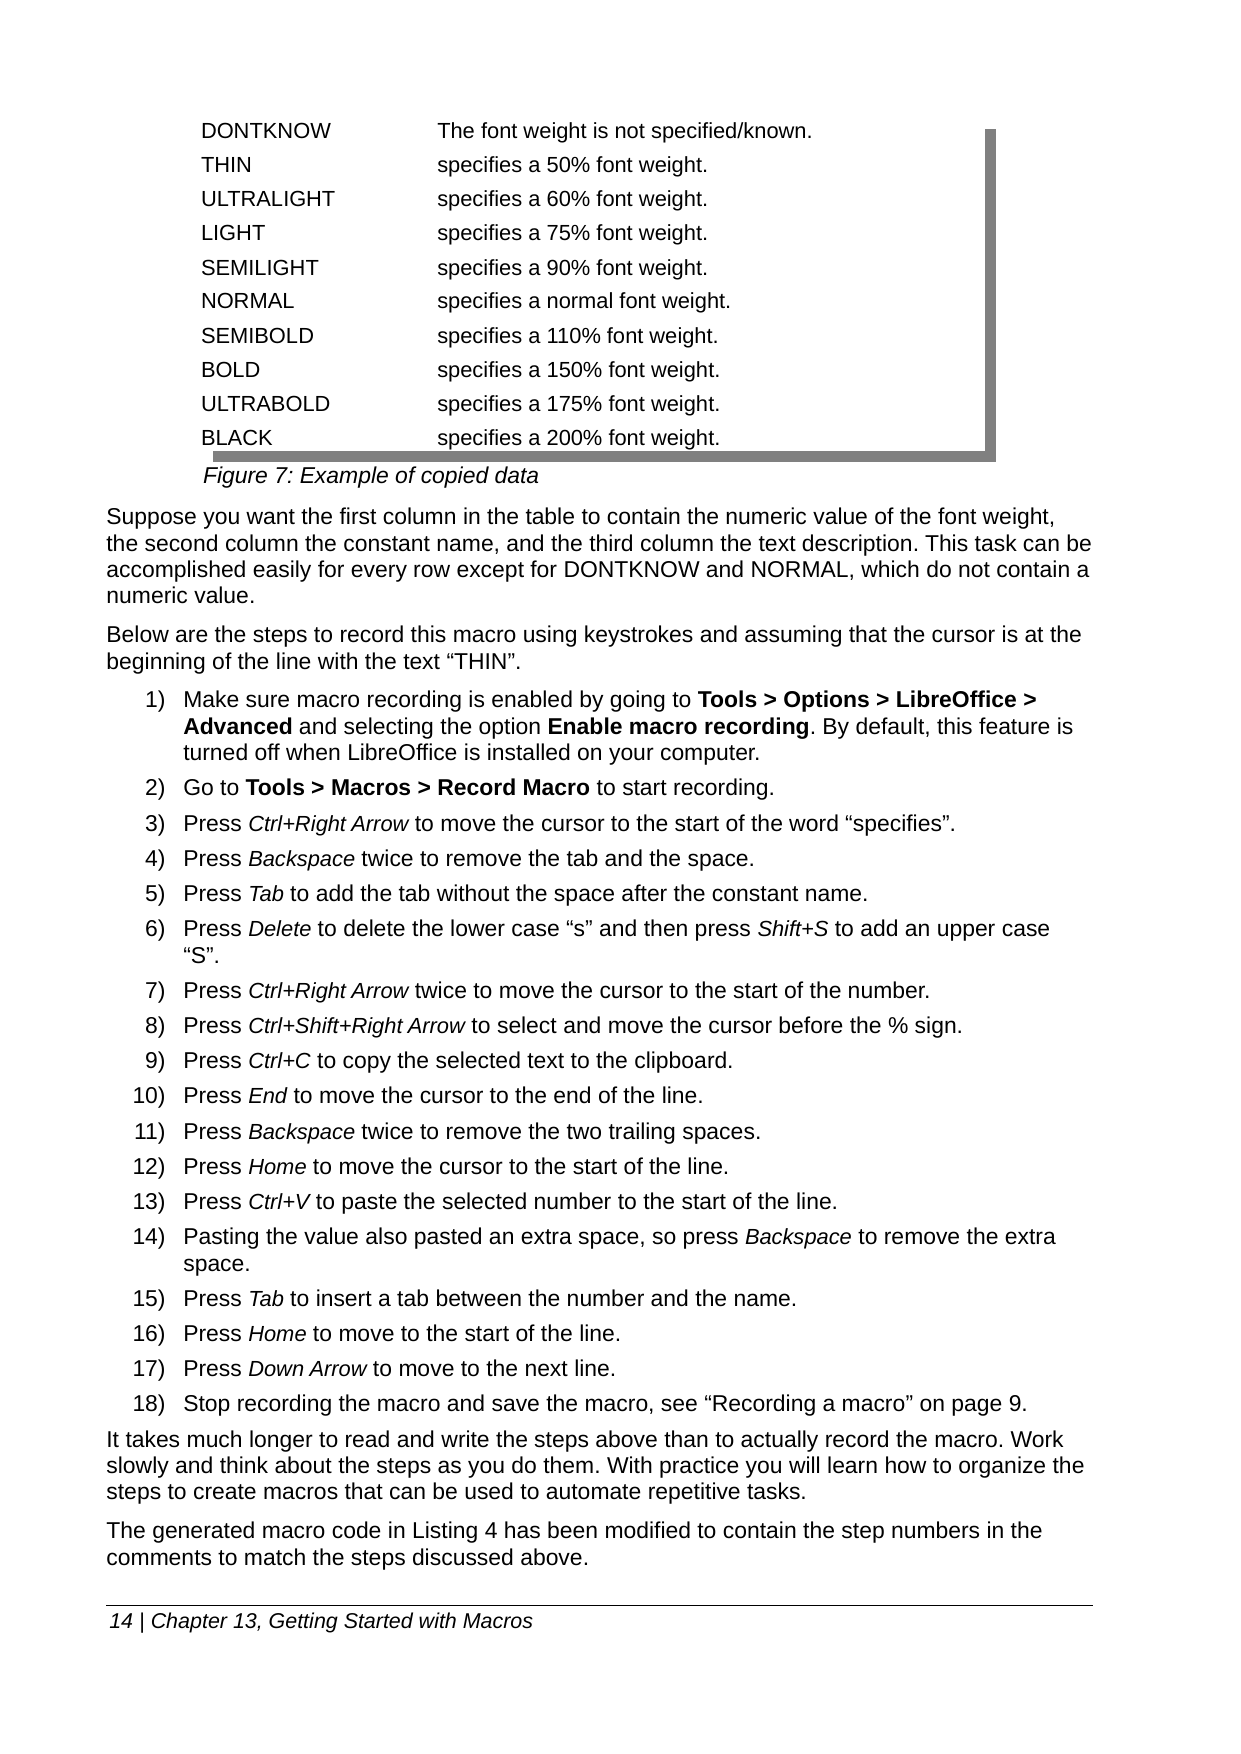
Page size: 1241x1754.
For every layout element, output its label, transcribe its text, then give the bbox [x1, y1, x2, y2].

table_cell BOLD [203, 357, 437, 391]
table_cell specifies a 75% font weight. [437, 220, 985, 254]
list Make sure macro recording is enabled by going to Tools > Options > LibreOffice > Advanced and selecting the option Enable macro recording. By default, this feature is turned off when LibreOffice is installed on your computer. [165, 686, 1093, 766]
table_cell specifies a 50% font weight. [437, 152, 985, 186]
table_header DONTKNOW [203, 118, 437, 152]
table_cell ULTRABOLD [203, 391, 437, 425]
table_cell BLACK [203, 425, 437, 459]
list Pasting the value also pasted an extra space, so press Backspace to remove the extra space. [165, 1223, 1093, 1276]
list Press End to move the cursor to the end of the line. [165, 1082, 1093, 1109]
table_cell SEMIBOLD [203, 323, 437, 357]
table_cell specifies a 150% font weight. [437, 357, 985, 391]
text It takes much longer to read and write the steps above than to actually record the macro. Work slowly and think about the steps as you do them. With practice you will learn how to organize the steps to create macros that can be used to automate repetitive tasks. [106, 1426, 1093, 1505]
text Below are the steps to record this macro using keystrokes and assuming that the cursor is at the beginning of the line with the text “THIN”. [106, 621, 1093, 674]
list Press Home to move to the start of the line. [165, 1320, 1093, 1346]
table_cell LIGHT [203, 220, 437, 254]
table_cell specifies a 60% font weight. [437, 186, 985, 220]
text Figure 7: Example of copied data [203, 462, 996, 488]
table_cell specifies a normal font weight. [437, 289, 985, 322]
list Go to Tools > Macros > Record Macro to start recording. [165, 774, 1093, 801]
list Press Tab to insert a tab between the number and the name. [165, 1285, 1093, 1311]
table_cell specifies a 175% font weight. [437, 391, 985, 425]
list Press Ctrl+Shift+Right Arrow to select and move the cursor before the % sign. [165, 1012, 1093, 1038]
table_cell ULTRALIGHT [203, 186, 437, 220]
table_header The font weight is not specified/known. [437, 118, 987, 152]
text Suppose you want the first column in the table to contain the numeric value of the font weight, the second column the constant name, and the third column the text description. This task can be accomplished easily for every row except for DONTKNOW and NORMAL, which do not contain a numeric value. [106, 503, 1093, 609]
list Press Ctrl+Right Arrow twice to move the cursor to the start of the number. [165, 977, 1093, 1003]
table_cell specifies a 200% font weight. [437, 425, 985, 451]
table_cell NORMAL [203, 289, 437, 322]
table_cell specifies a 110% font weight. [437, 323, 985, 357]
list Press Down Arrow to move to the next line. [165, 1355, 1093, 1382]
table_cell THIN [203, 152, 437, 186]
list Stop recording the macro and save the macro, see “Recording a macro” on page 9. [165, 1390, 1093, 1417]
list Press Ctrl+V to paste the selected number to the start of the line. [165, 1188, 1093, 1214]
list Press Home to move the cursor to the start of the line. [165, 1153, 1093, 1179]
list Press Ctrl+C to copy the selected text to the clipboard. [165, 1047, 1093, 1073]
list Press Ctrl+Right Arrow to move the cursor to the start of the word “specifies”. [165, 809, 1093, 836]
text The generated macro code in Listing 4 has been modified to contain the step numbers in the comments to match the steps discussed above. [106, 1517, 1093, 1570]
list Press Delete to delete the lower case “s” and then press Shift+S to add an upper case “S”. [165, 915, 1093, 968]
table_cell specifies a 90% font weight. [437, 254, 985, 288]
table_cell SEMILIGHT [203, 254, 437, 288]
list Press Backspace twice to remove the two trailing spaces. [165, 1118, 1093, 1144]
list Press Backspace twice to remove the tab and the space. [165, 845, 1093, 871]
list Press Tab to add the tab without the space after the constant name. [165, 880, 1093, 906]
